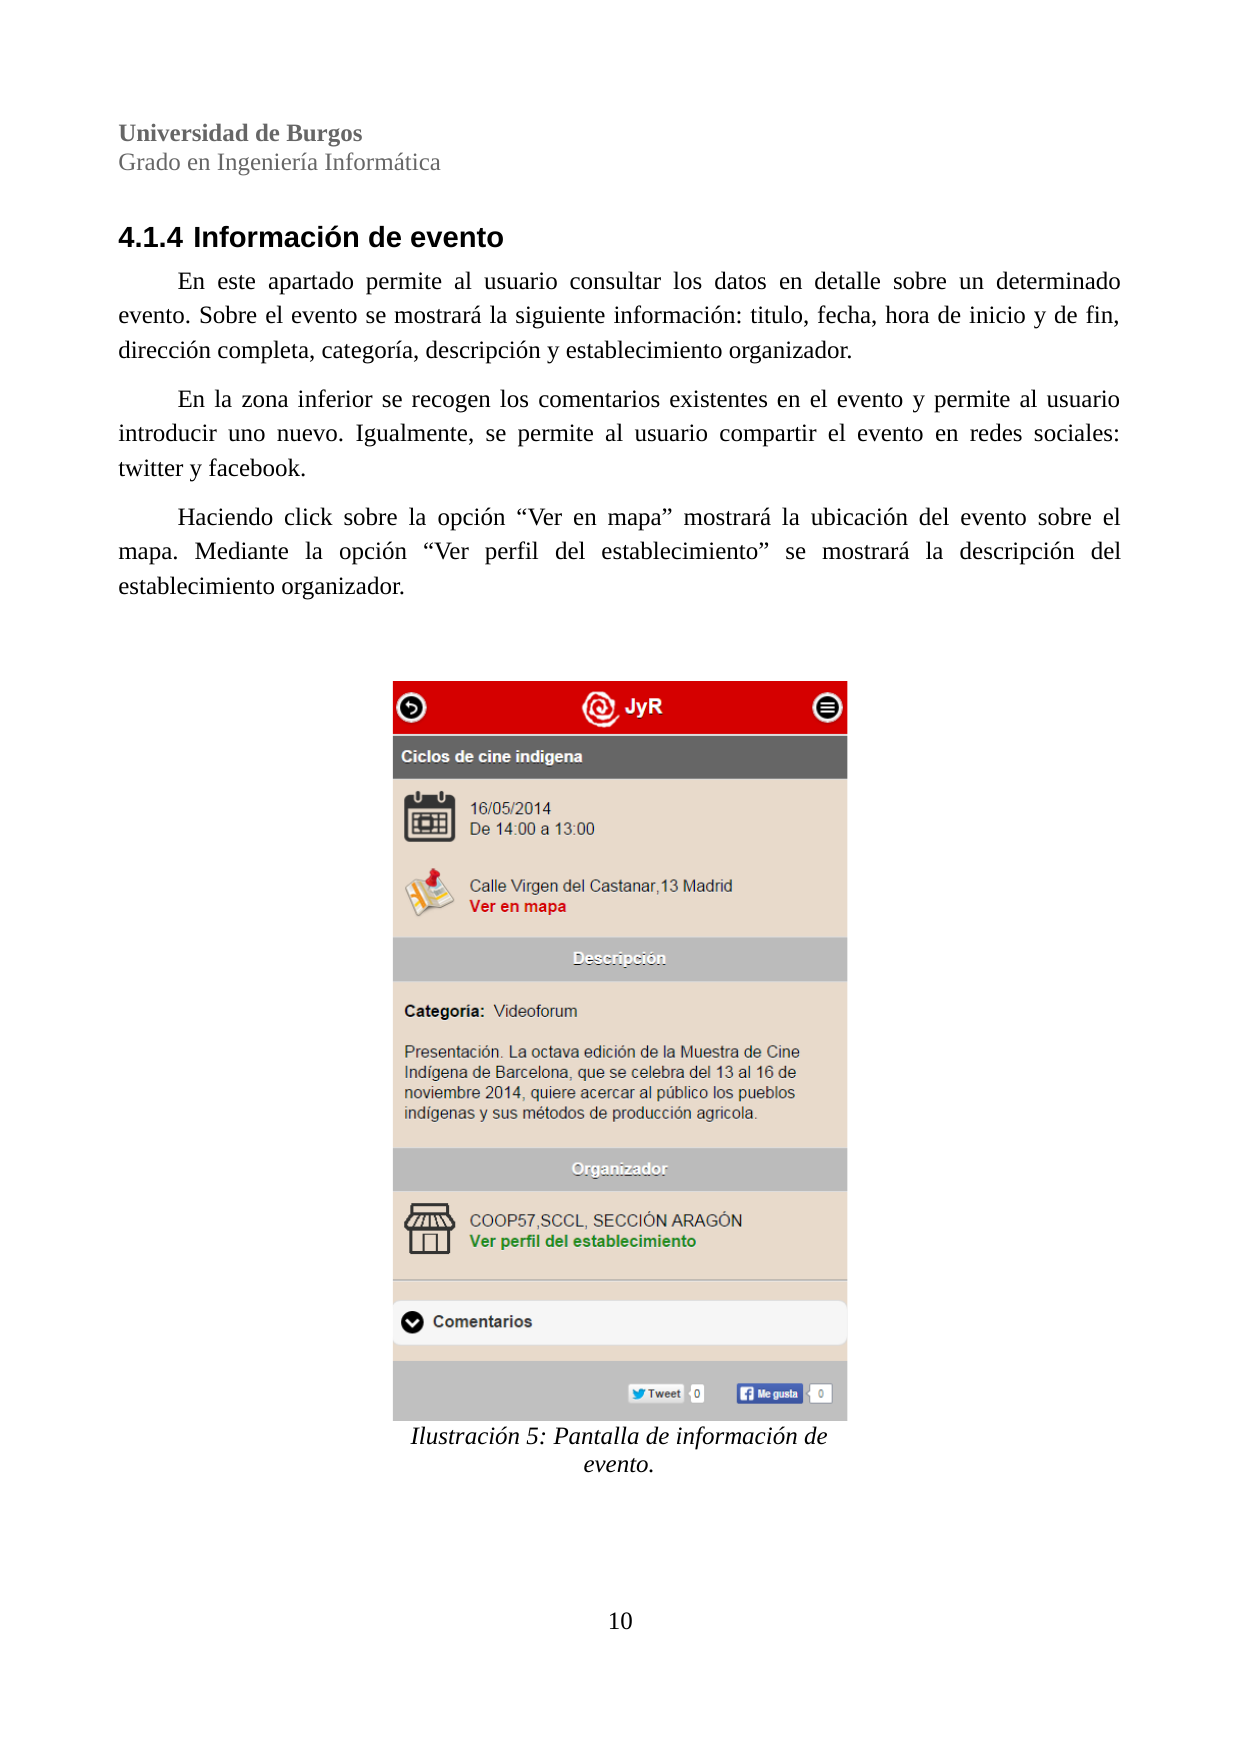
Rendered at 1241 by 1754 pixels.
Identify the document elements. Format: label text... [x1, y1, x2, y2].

text En este apartado permite al usuario consultar los datos en detalle sobre un determinado evento. Sobre el evento se mostrará la siguiente información: titulo, fecha, hora de inicio y de fin, dirección completa, categoría, descripción y establecimiento organizador. [118, 266, 1122, 363]
picture [392, 681, 848, 1421]
text En la zona inferior se recogen los comentarios existentes en el evento y permite al usuario introducir uno nuevo. Igualmente, se permite al usuario compartir el evento en redes sociales: twitter y facebook. [118, 384, 1122, 481]
subtitle Información de evento [118, 220, 1122, 253]
text Haciendo click sobre la opción “Ver en mapa” mostrará la ubicación del evento sobre el mapa. Mediante la opción “Ver perfil del establecimiento” se mostrará la descripción del establecimiento organizador. [118, 502, 1122, 599]
text Ilustración 5: Pantalla de información de evento. [393, 1421, 847, 1478]
